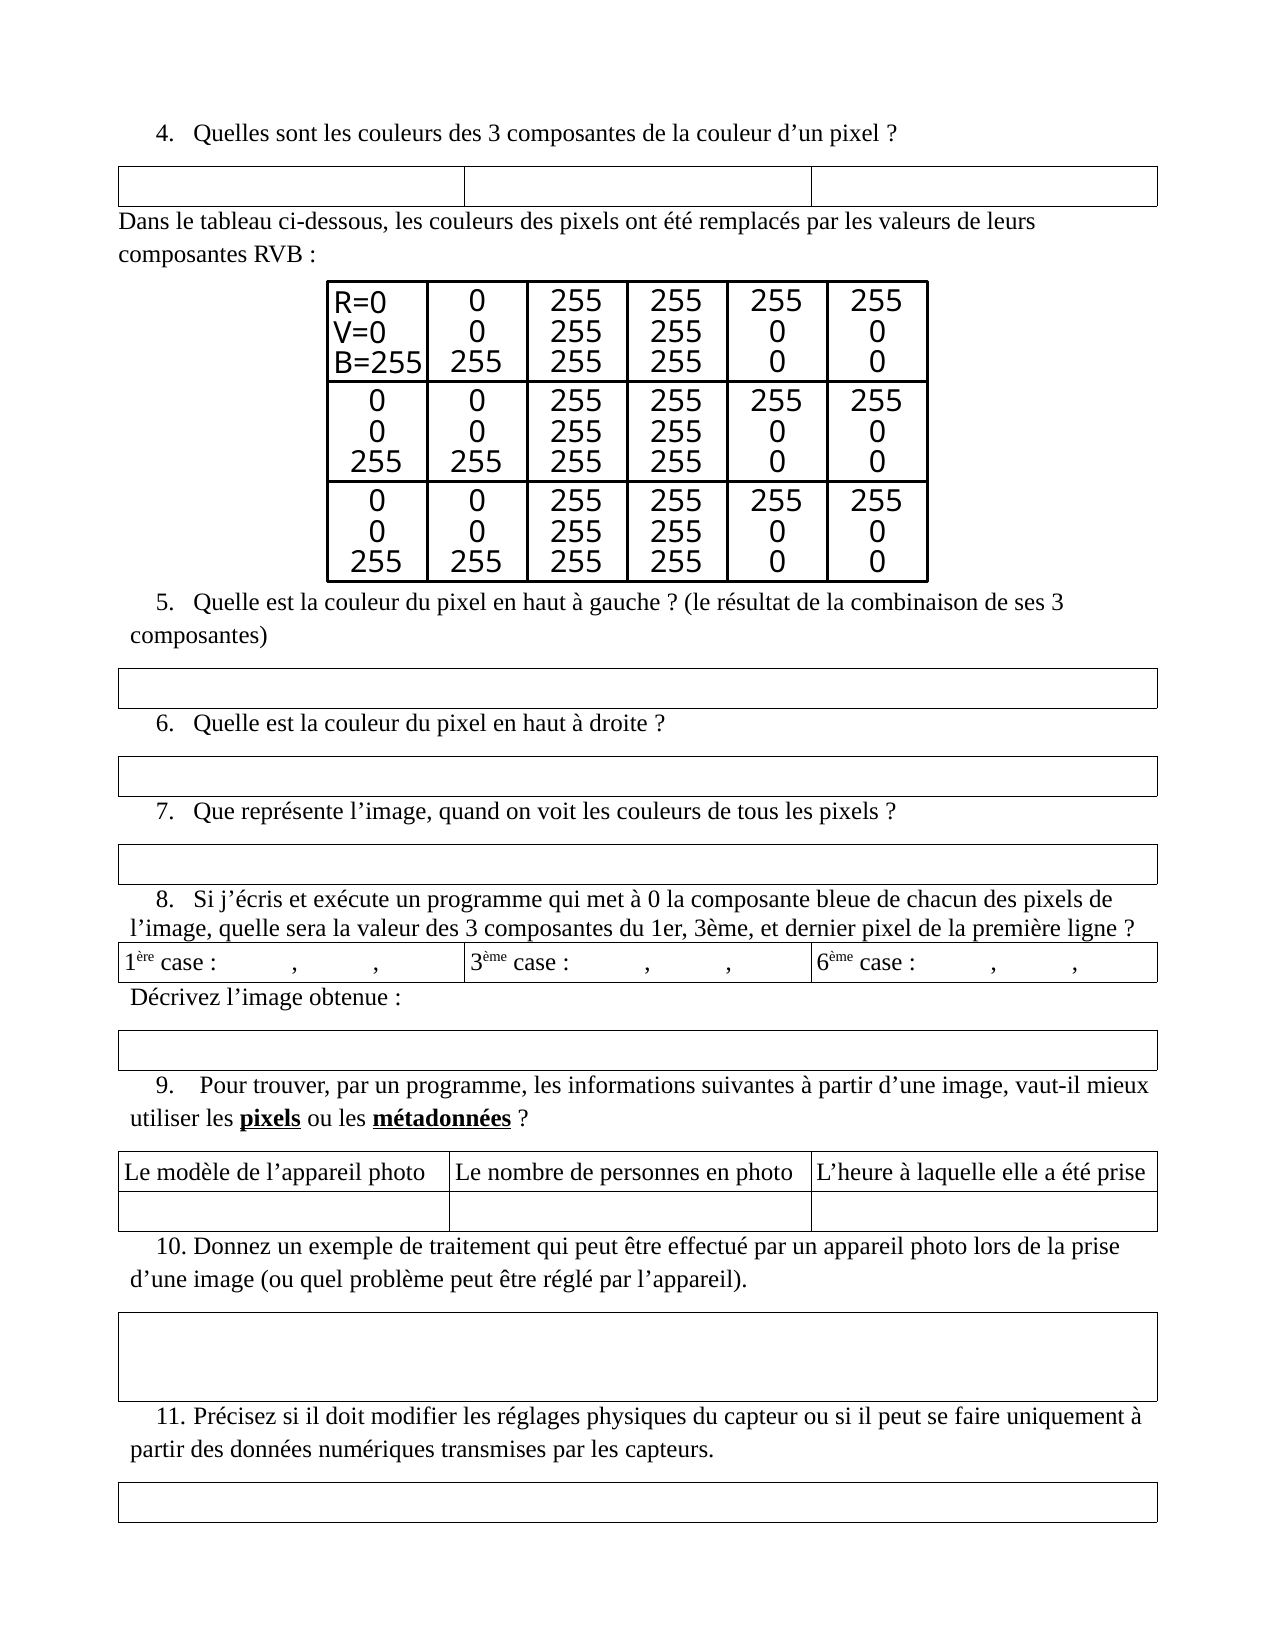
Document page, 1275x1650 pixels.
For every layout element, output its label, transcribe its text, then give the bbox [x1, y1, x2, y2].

table_header [119, 669, 1157, 708]
text Dans le tableau ci-dessous, les couleurs des pixels ont été remplacés par les valeurs de leurs composantes RVB : [118, 207, 1157, 268]
table_header Le nombre de personnes en photo [450, 1152, 811, 1191]
table_header [119, 167, 464, 206]
list Pour trouver, par un programme, les informations suivantes à partir d’une image, vaut-il mieux utiliser les pixels ou les métadonnées ? [130, 1071, 1157, 1132]
table_header [119, 845, 1157, 884]
table_cell [812, 1192, 1157, 1231]
list Quelles sont les couleurs des 3 composantes de la couleur d’un pixel ? [130, 118, 1157, 147]
table_header [812, 167, 1157, 206]
list Donnez un exemple de traitement qui peut être effectué par un appareil photo lors de la prise d’une image (ou quel problème peut être réglé par l’appareil). [130, 1232, 1157, 1293]
list Précisez si il doit modifier les réglages physiques du capteur ou si il peut se faire uniquement à partir des données numériques transmises par les capteurs. [130, 1402, 1157, 1463]
list Si j’écris et exécute un programme qui met à 0 la composante bleue de chacun des pixels de l’image, quelle sera la valeur des 3 composantes du 1er, 3ème, et dernier pixel de la première ligne ? [130, 885, 1157, 942]
list Quelle est la couleur du pixel en haut à gauche ? (le résultat de la combinaison de ses 3 composantes) [130, 287, 1157, 649]
list Que représente l’image, quand on voit les couleurs de tous les pixels ? [130, 797, 1157, 825]
table_header 3ème case : , , [465, 943, 811, 982]
list Décrivez l’image obtenue : [130, 983, 1157, 1011]
table_header [465, 167, 811, 206]
table_header [119, 757, 1157, 796]
table_header [119, 1313, 1157, 1401]
table_header 6ème case : , , [812, 943, 1157, 982]
table_cell [119, 1192, 449, 1231]
table_cell [450, 1192, 811, 1231]
table_header [119, 1483, 1157, 1522]
table_header L’heure à laquelle elle a été prise [812, 1152, 1157, 1191]
table_header Le modèle de l’appareil photo [119, 1152, 449, 1191]
table_header [119, 1031, 1157, 1070]
list Quelle est la couleur du pixel en haut à droite ? [130, 709, 1157, 737]
table_header 1ère case : , , [119, 943, 464, 982]
